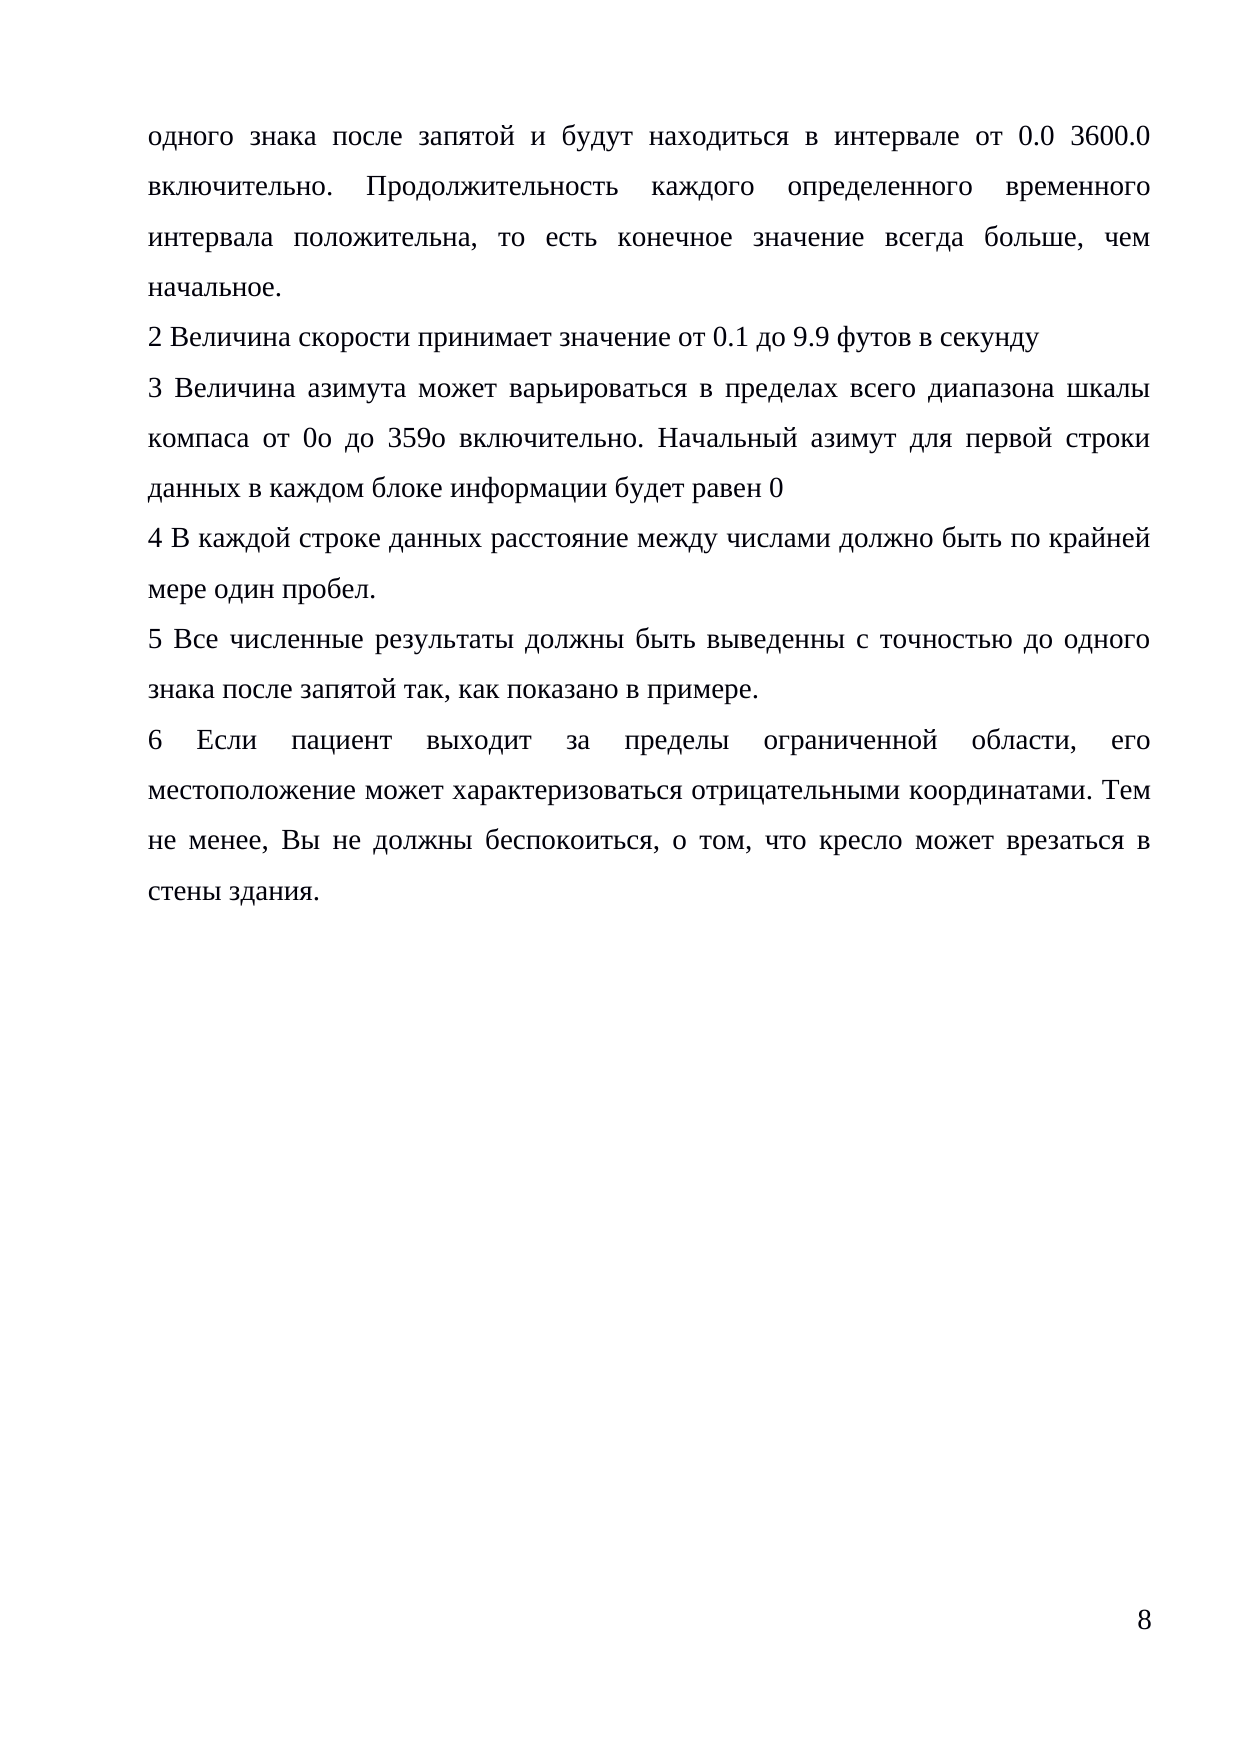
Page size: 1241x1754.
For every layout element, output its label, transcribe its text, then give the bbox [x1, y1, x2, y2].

text одного знака после запятой и будут находиться в интервале от 0.0 3600.0 включительно. Продолжительность каждого определенного временного интервала положительна, то есть конечное значение всегда больше, чем начальное. [148, 118, 1152, 303]
text 6 Если пациент выходит за пределы ограниченной области, его местоположение может характеризоваться отрицательными координатами. Тем не менее, Вы не должны беспокоиться, о том, что кресло может врезаться в стены здания. [148, 722, 1152, 906]
text 3 Величина азимута может варьироваться в пределах всего диапазона шкалы компаса от 0о до 359о включительно. Начальный азимут для первой строки данных в каждом блоке информации будет равен 0 [148, 370, 1152, 504]
text 4 В каждой строке данных расстояние между числами должно быть по крайней мере один пробел. [148, 521, 1152, 604]
text 2 Величина скорости принимает значение от 0.1 до 9.9 футов в секунду [148, 319, 1152, 353]
text 5 Все численные результаты должны быть выведенны с точностью до одного знака после запятой так, как показано в примере. [148, 621, 1152, 705]
